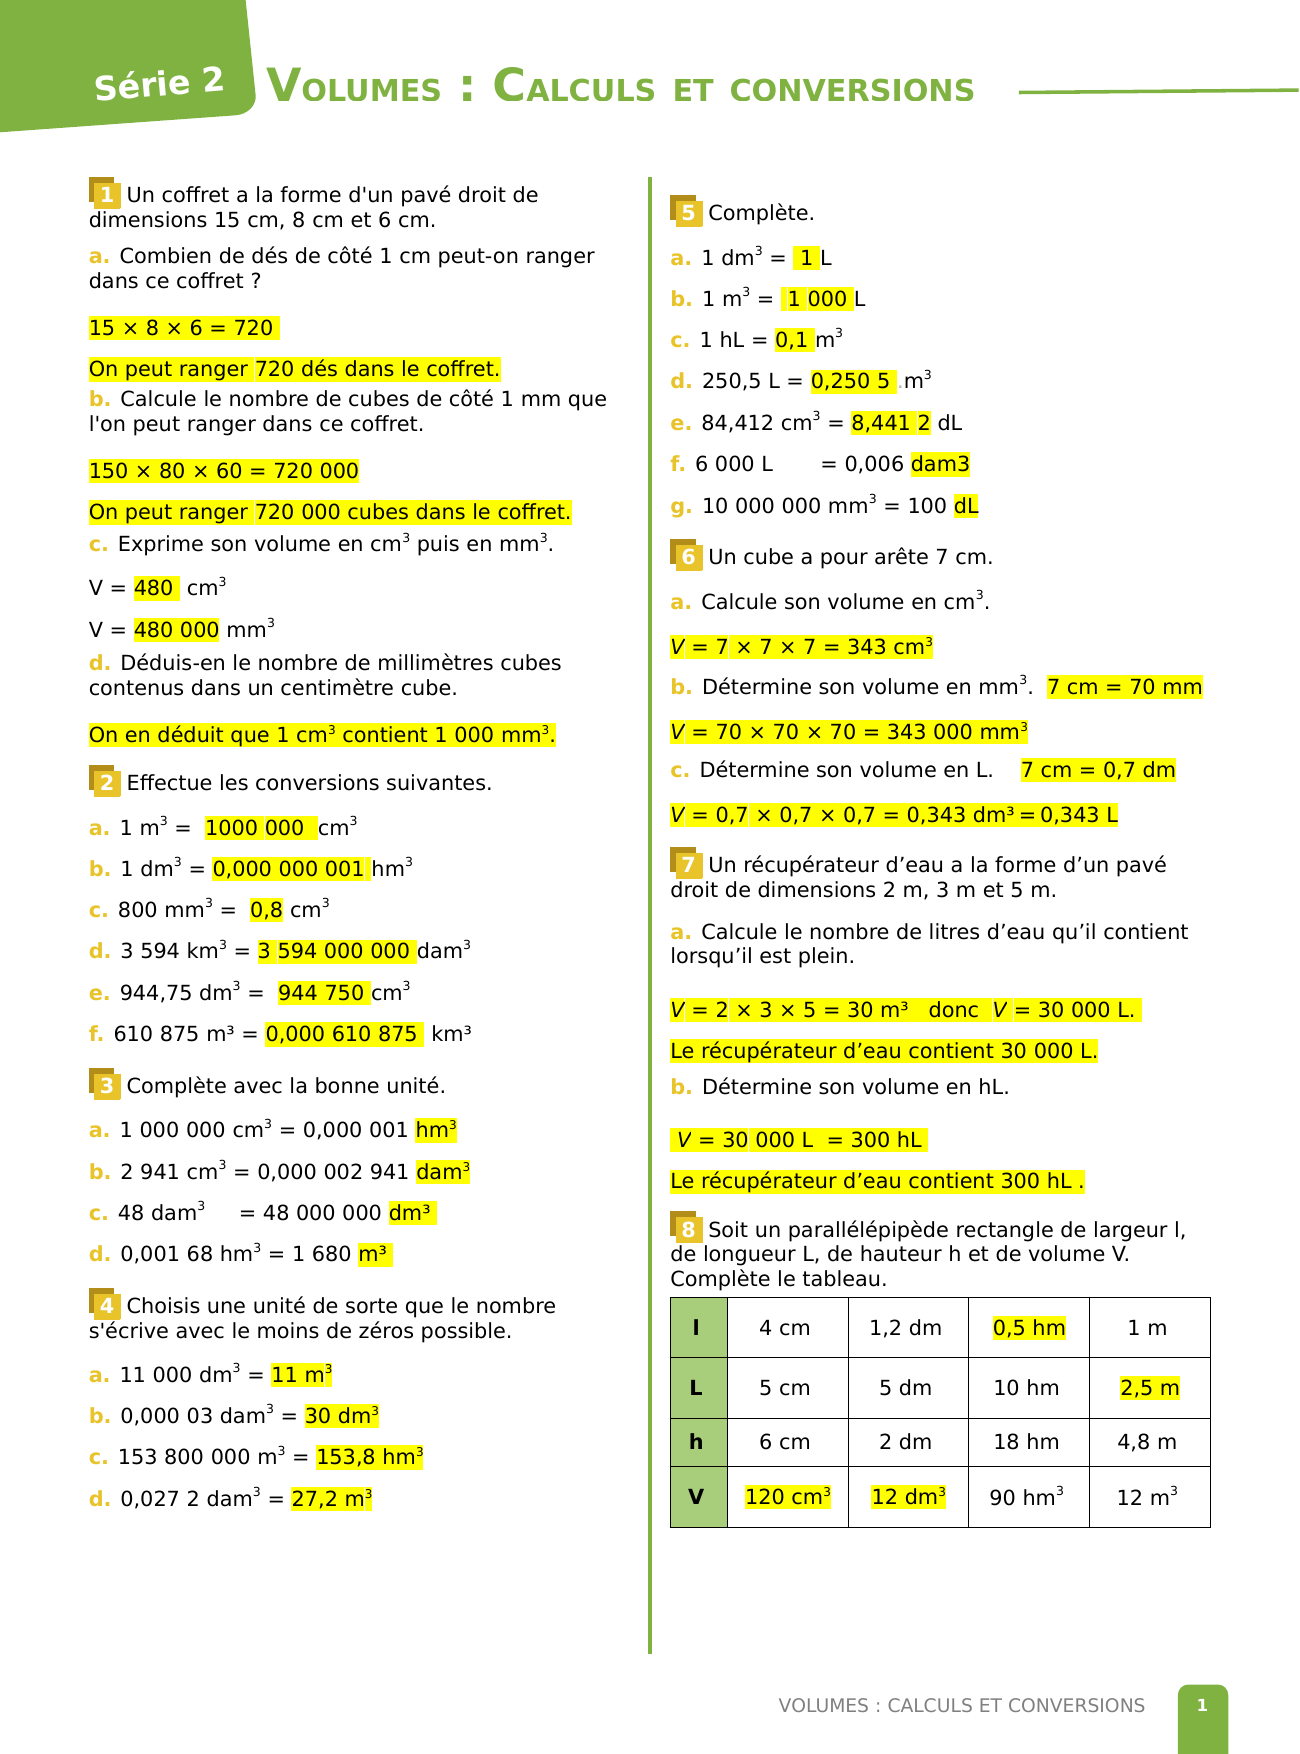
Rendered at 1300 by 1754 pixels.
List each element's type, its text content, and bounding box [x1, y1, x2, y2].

list 84,412 cm3 = 8,441 2 dL [670, 397, 1211, 439]
list 150 × 80 × 60 = 720 000 [88, 442, 629, 483]
list Détermine son volume en mm3. 7 cm = 70 mm [670, 673, 1211, 699]
table_cell h [671, 1419, 727, 1466]
table_cell 12 m3 [1090, 1467, 1210, 1527]
table_cell L [671, 1358, 727, 1418]
subtitle Choisis une unité de sorte que le nombre s'écrive avec le moins de zéros possible. [88, 1288, 629, 1343]
text Le récupérateur d’eau contient 30 000 L. [670, 1022, 1211, 1063]
subtitle Déduis‑en le nombre de millimètres cubes contenus dans un centimètre cube. [88, 651, 623, 700]
table_header l [671, 1298, 727, 1357]
list 6 000 L = 0,006 dam3 [670, 439, 1211, 480]
list 15 × 8 × 6 = 720 [88, 299, 629, 340]
list 10 000 000 mm3 = 100 dL [670, 480, 1211, 521]
table_cell 5 dm [849, 1358, 968, 1418]
list 1 m3 = 1 000 L [670, 273, 1211, 314]
text Le récupérateur d’eau contient 300 hL . [670, 1152, 1211, 1194]
list V = 480 cm3 V = 480 000 mm3 [88, 563, 629, 645]
list Détermine son volume en L. 7 cm = 0,7 dm [670, 758, 1021, 782]
list 2 941 cm3 = 0,000 002 941 dam3 [88, 1146, 629, 1187]
list 944,75 dm3 = 944 750 cm3 [88, 967, 629, 1009]
list 1 dm3 = 1 L [670, 232, 1211, 273]
list 0,001 68 hm3 = 1 680 m³ [88, 1229, 629, 1270]
table_cell 90 hm3 [969, 1467, 1089, 1527]
subtitle Exprime son volume en cm3 puis en mm3. [88, 531, 623, 557]
list 11 000 dm3 = 11 m3 [88, 1349, 629, 1390]
list On en déduit que 1 cm3 contient 1 000 mm3. [88, 706, 629, 747]
subtitle Complète avec la bonne unité. [114, 1068, 629, 1099]
table_cell 6 cm [728, 1419, 848, 1466]
table_cell 2 dm [849, 1419, 968, 1466]
table_header 1,2 dm [849, 1298, 968, 1357]
list V = 70 × 70 × 70 = 343 000 mm3 [670, 711, 1211, 746]
table_header 1 m [1090, 1298, 1210, 1357]
subtitle Combien de dés de côté 1 cm peut-on ranger dans ce coffret ? [88, 244, 623, 293]
subtitle Un cube a pour arête 7 cm. [696, 539, 1211, 570]
list On peut ranger 720 dés dans le coffret. [88, 340, 629, 382]
subtitle Un coffret a la forme d'un pavé droit de dimensions 15 cm, 8 cm et 6 cm. [88, 177, 629, 232]
table_cell 5 cm [728, 1358, 848, 1418]
table_cell V [671, 1467, 727, 1527]
list 153 800 000 m3 = 153,8 hm3 [88, 1432, 629, 1473]
table_header 4 cm [728, 1298, 848, 1357]
list 0,027 2 dam3 = 27,2 m3 [88, 1473, 629, 1514]
table_cell 4,8 m [1090, 1419, 1210, 1466]
list On peut ranger 720 000 cubes dans le coffret. [88, 483, 629, 525]
subtitle Effectue les conversions suivantes. [114, 765, 629, 796]
list 48 dam3 = 48 000 000 dm³ [88, 1187, 629, 1229]
table_cell 120 cm3 [728, 1467, 848, 1527]
list 1 000 000 cm3 = 0,000 001 hm3 [88, 1105, 629, 1146]
list Calcule son volume en cm3. [670, 588, 1211, 614]
list 610 875 m³ = 0,000 610 875 km³ [88, 1009, 629, 1050]
table_cell 10 hm [969, 1358, 1089, 1418]
list Détermine son volume en hL. [670, 1075, 1211, 1099]
list V = 0,7 × 0,7 × 0,7 = 0,343 dm³ = 0,343 L [670, 794, 1211, 829]
table_header 0,5 hm [969, 1298, 1089, 1357]
list 1 dm3 = 0,000 000 001 hm3 [88, 843, 629, 884]
list 0,000 03 dam3 = 30 dm3 [88, 1390, 629, 1432]
list 1 hL = 0,1 m3 [670, 314, 1211, 356]
subtitle Calcule le nombre de cubes de côté 1 mm que l'on peut ranger dans ce coffret. [88, 387, 623, 436]
table_cell 2,5 m [1090, 1358, 1210, 1418]
list Calcule le nombre de litres d’eau qu’il contient lorsqu’il est plein. [670, 920, 1211, 969]
list 800 mm3 = 0,8 cm3 [88, 884, 629, 926]
list Détermine son volume en L. 7 cm = 0,7 dm [1176, 758, 1211, 782]
list 3 594 km3 = 3 594 000 000 dam3 [88, 926, 629, 967]
list 250,5 L = 0,250 5 .m3 [670, 356, 1211, 397]
subtitle Complète. [696, 195, 1211, 226]
table_cell 12 dm3 [849, 1467, 968, 1527]
list 1 m3 = 1000 000 cm3 [88, 802, 629, 843]
text V = 2 × 3 × 5 = 30 m³ donc V = 30 000 L. [670, 981, 1211, 1022]
list V = 7 × 7 × 7 = 343 cm3 [670, 626, 1211, 661]
subtitle Soit un parallélépipède rectangle de largeur l, de longueur L, de hauteur h et de volume V. Complète le tableau. [670, 1211, 1211, 1291]
subtitle Un récupérateur d’eau a la forme d’un pavé droit de dimensions 2 m, 3 m et 5 m. [670, 847, 1211, 902]
table_cell 18 hm [969, 1419, 1089, 1466]
text V = 30 000 L = 300 hL [670, 1111, 1211, 1152]
